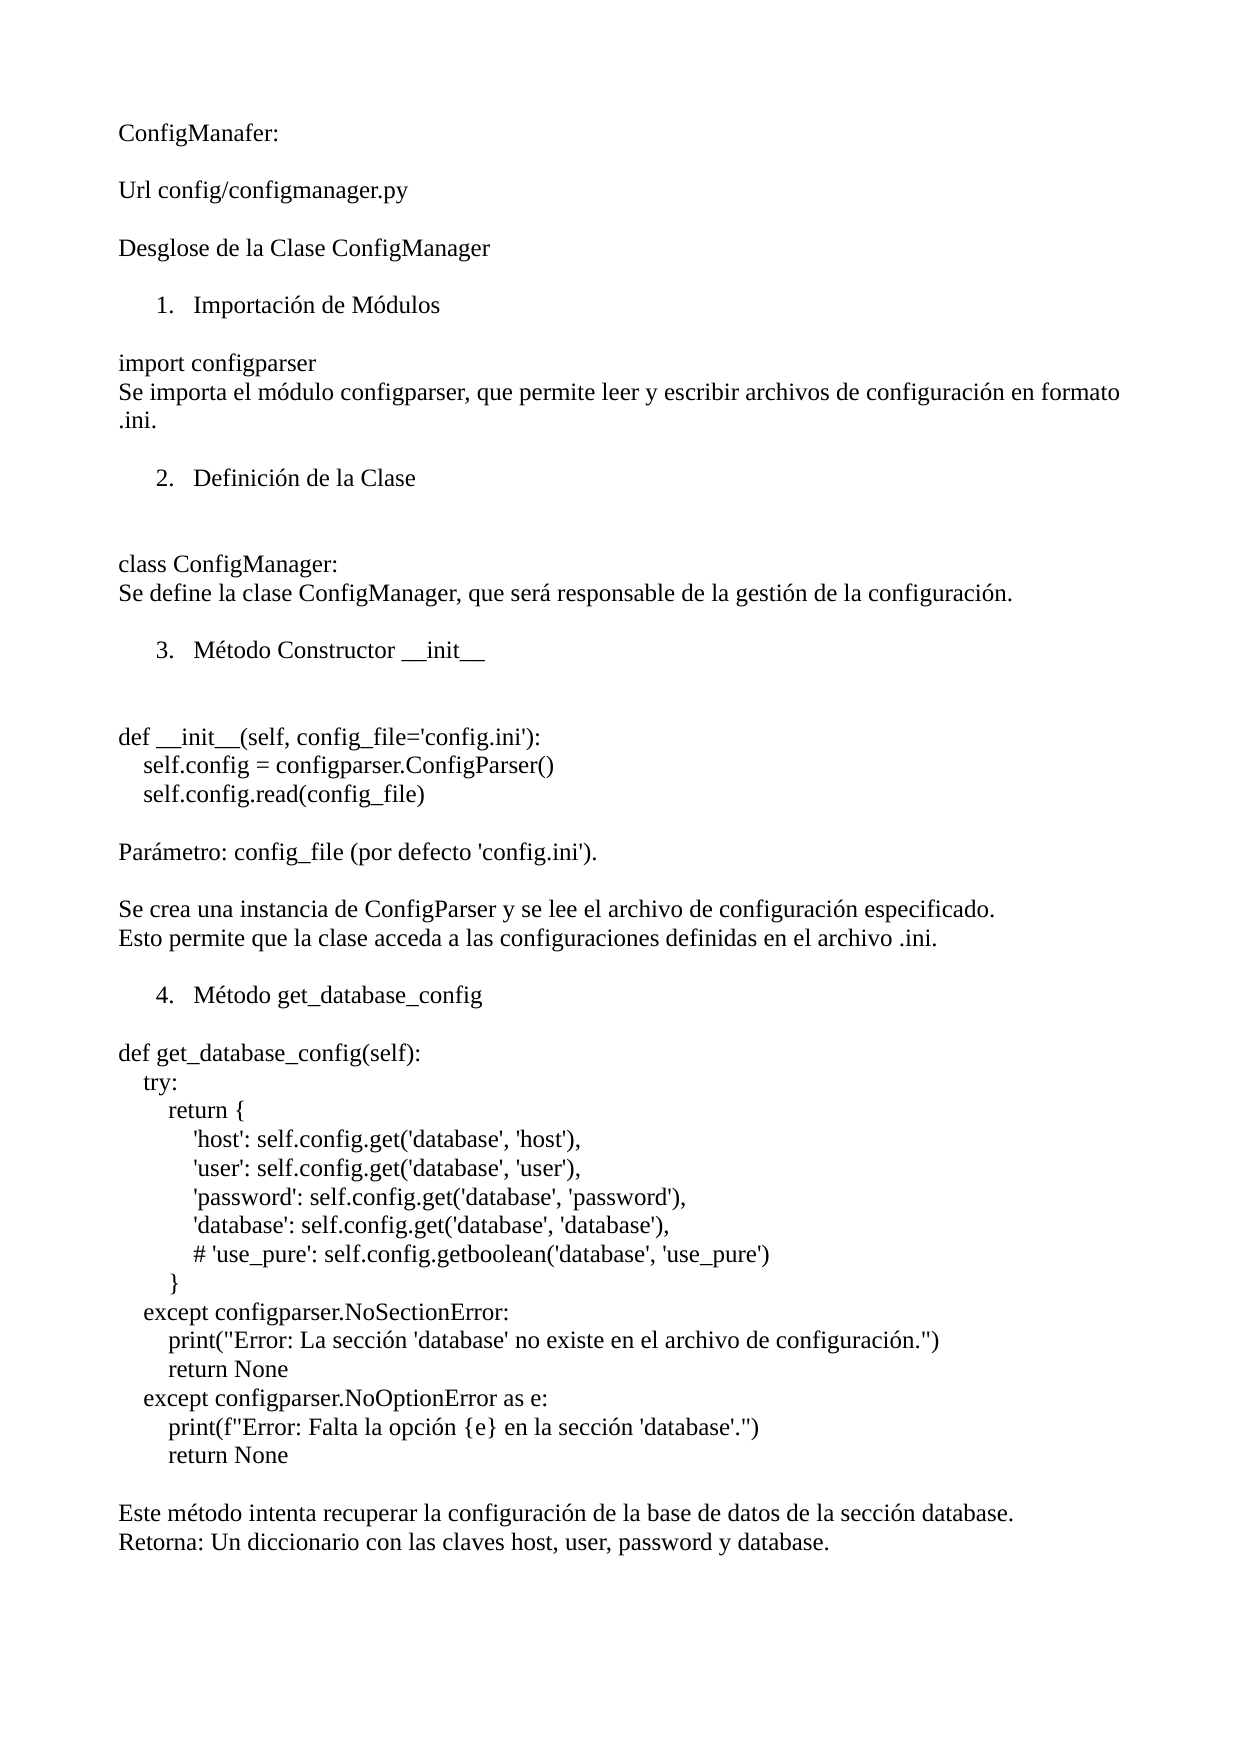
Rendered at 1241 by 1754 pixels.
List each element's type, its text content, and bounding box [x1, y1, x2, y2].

list Método get_database_config [156, 981, 1122, 1009]
text Esto permite que la clase acceda a las configuraciones definidas en el archivo .ini. [118, 923, 1122, 952]
text Url config/configmanager.py [118, 176, 1122, 204]
text Este método intenta recuperar la configuración de la base de datos de la sección database. [118, 1498, 1122, 1527]
text # 'use_pure': self.config.getboolean('database', 'use_pure') [118, 1239, 1122, 1268]
text import configparser [118, 348, 1122, 377]
text Se define la clase ConfigManager, que será responsable de la gestión de la configuración. [118, 578, 1122, 607]
text Se importa el módulo configparser, que permite leer y escribir archivos de configuración en formato .ini. [118, 377, 1122, 434]
text 'user': self.config.get('database', 'user'), [118, 1153, 1122, 1182]
text try: [118, 1067, 1122, 1096]
text print(f"Error: Falta la opción {e} en la sección 'database'.") [118, 1412, 1122, 1441]
text def __init__(self, config_file='config.ini'): [118, 722, 1122, 751]
text 'database': self.config.get('database', 'database'), [118, 1211, 1122, 1239]
text def get_database_config(self): [118, 1038, 1122, 1067]
list Método Constructor __init__ [156, 636, 1122, 664]
text print("Error: La sección 'database' no existe en el archivo de configuración.") [118, 1326, 1122, 1354]
list Definición de la Clase [156, 463, 1122, 492]
text except configparser.NoOptionError as e: [118, 1383, 1122, 1412]
text } [118, 1268, 1122, 1297]
text class ConfigManager: [118, 549, 1122, 578]
text 'password': self.config.get('database', 'password'), [118, 1182, 1122, 1211]
text Desglose de la Clase ConfigManager [118, 233, 1122, 262]
list Importación de Módulos [156, 291, 1122, 319]
text Parámetro: config_file (por defecto 'config.ini'). [118, 837, 1122, 866]
text return None [118, 1441, 1122, 1469]
text ConfigManafer: [118, 118, 1122, 147]
text 'host': self.config.get('database', 'host'), [118, 1124, 1122, 1153]
text self.config.read(config_file) [118, 779, 1122, 808]
text Retorna: Un diccionario con las claves host, user, password y database. [118, 1527, 1122, 1556]
text return None [118, 1354, 1122, 1383]
text Se crea una instancia de ConfigParser y se lee el archivo de configuración especificado. [118, 894, 1122, 923]
text self.config = configparser.ConfigParser() [118, 751, 1122, 779]
text return { [118, 1096, 1122, 1124]
text except configparser.NoSectionError: [118, 1297, 1122, 1326]
